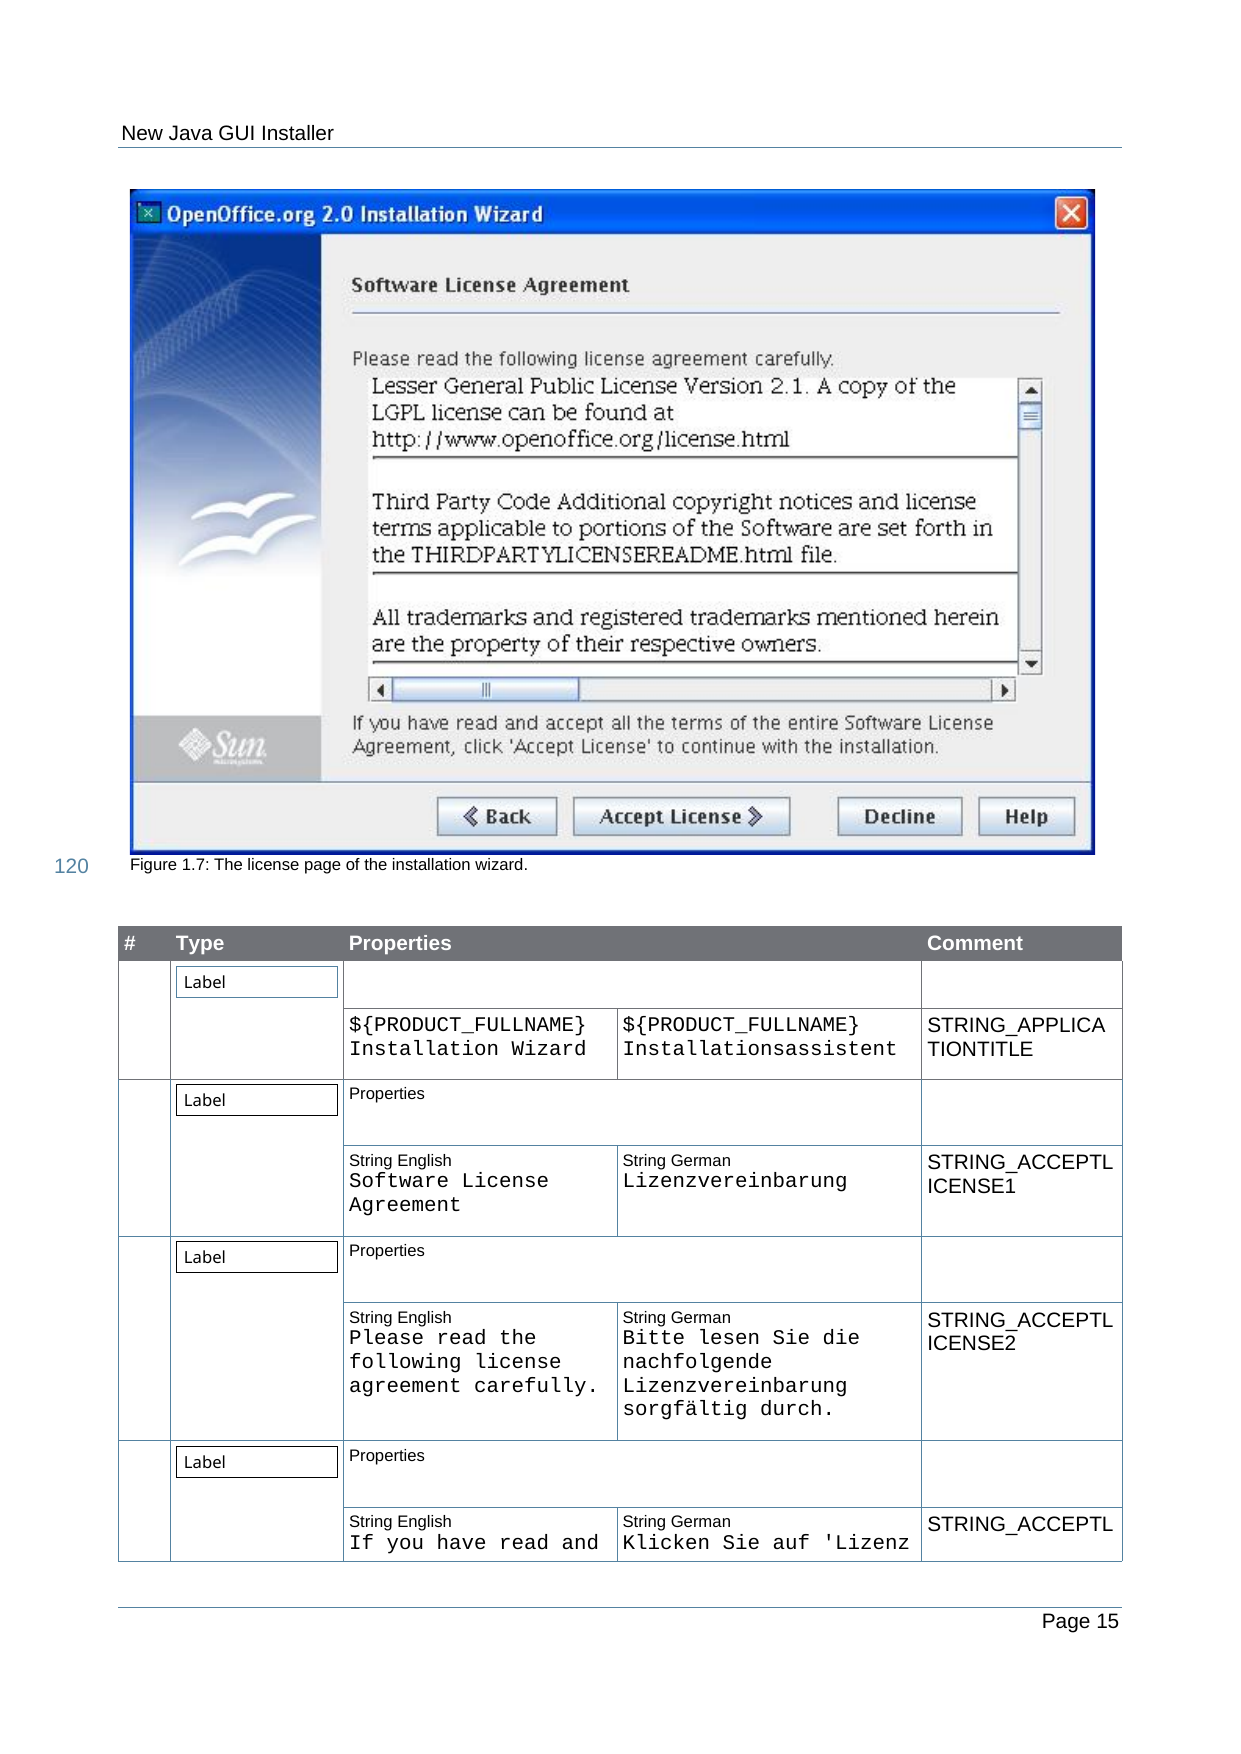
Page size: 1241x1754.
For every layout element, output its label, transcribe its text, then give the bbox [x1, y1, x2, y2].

table_header Properties [344, 1237, 921, 1302]
table_cell String German Klicken Sie auf 'Lizenz [618, 1508, 921, 1561]
table_cell [171, 1237, 343, 1440]
table_cell <#> [119, 1441, 170, 1561]
table_cell STRING_APPLICATIONTITLE [922, 1009, 1122, 1079]
table_header [922, 1441, 1122, 1507]
table_header [344, 961, 921, 1008]
table_header # [118, 926, 170, 961]
table_cell String English If you have read and [344, 1508, 617, 1561]
table_header Properties [344, 1080, 921, 1145]
table_cell [171, 1441, 343, 1561]
table_header Comment [921, 926, 1122, 961]
table_header [922, 1237, 1122, 1302]
table_cell <#> [119, 1080, 170, 1236]
text Figure 1.7: The license page of the installation wizard. [130, 855, 1095, 873]
table_header [922, 961, 1122, 1008]
table_cell ${PRODUCT_FULLNAME} Installation Wizard [344, 1009, 617, 1079]
table_cell [171, 1080, 343, 1236]
table_cell <#> [119, 1237, 170, 1440]
table_cell <#> [119, 961, 170, 1079]
table_cell String English Software License Agreement [344, 1146, 617, 1236]
table_cell STRING_ACCEPTLICENSE2 [922, 1303, 1122, 1440]
table_cell String English Please read the following license agreement carefully. [344, 1303, 617, 1440]
table_cell STRING_ACCEPTLICENSE1 [922, 1146, 1122, 1236]
table_cell STRING_ACCEPTL [922, 1508, 1122, 1561]
table_header Properties [343, 926, 921, 961]
table_cell ${PRODUCT_FULLNAME} Installationsassistent [618, 1009, 921, 1079]
table_header Type [170, 926, 343, 961]
table_cell String German Bitte lesen Sie die nachfolgende Lizenzvereinbarung sorgfältig durch. [618, 1303, 921, 1440]
table_header Properties [344, 1441, 921, 1507]
picture [129, 189, 1096, 855]
table_cell String German Lizenzvereinbarung [618, 1146, 921, 1236]
table_cell [171, 961, 343, 1079]
table_header [922, 1080, 1122, 1145]
